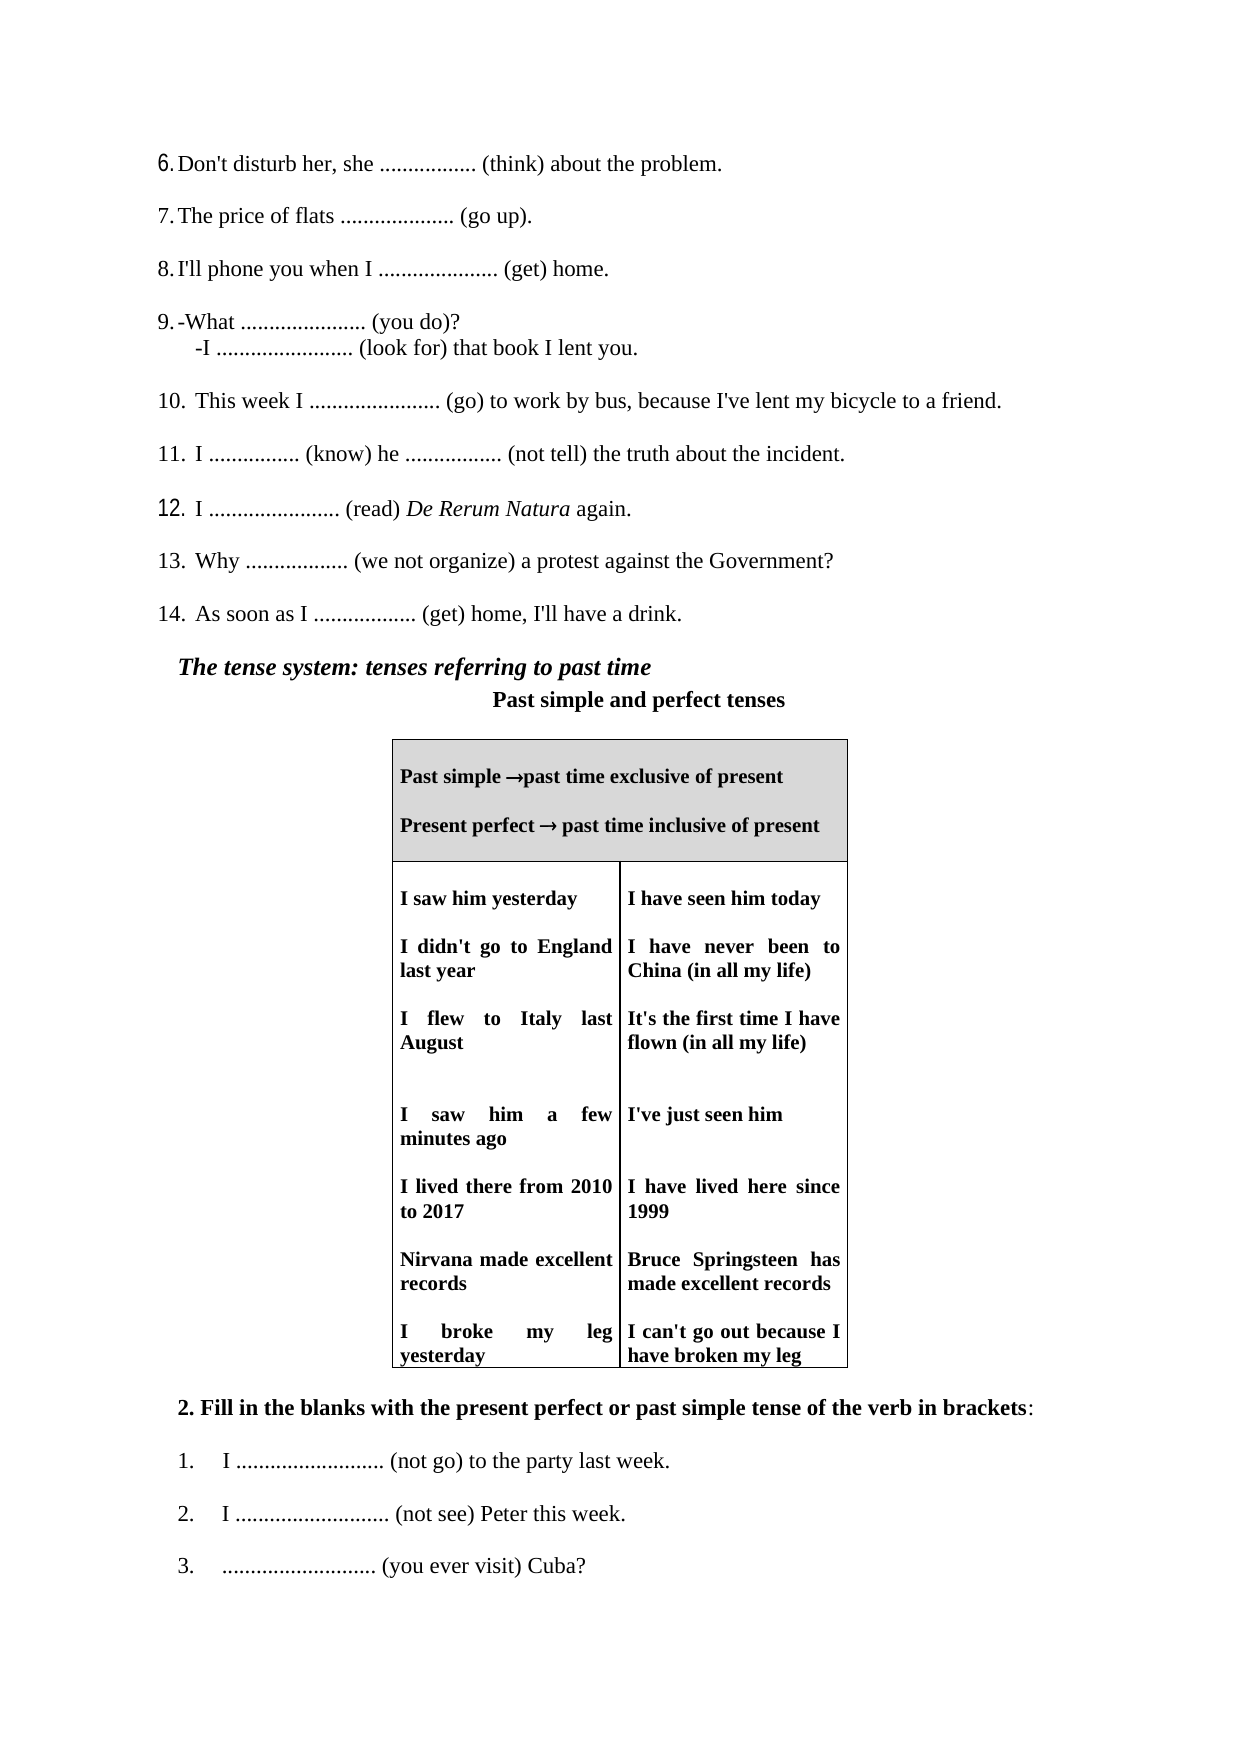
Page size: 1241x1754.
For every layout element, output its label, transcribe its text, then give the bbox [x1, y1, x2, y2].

list I'll phone you when I ..................... (get) home. [157, 255, 1063, 282]
list -What ...................... (you do)? [157, 308, 1063, 334]
list I ........................... (not see) Peter this week. [177, 1500, 1063, 1526]
text -I ........................ (look for) that book I lent you. [195, 334, 1063, 361]
table_header Past simple past time exclusive of present Present perfect  past time inclusive of present [393, 740, 847, 861]
list Why .................. (we not organize) a protest against the Government? [157, 547, 1063, 574]
list I .......................... (not go) to the party last week. [177, 1447, 1063, 1473]
list This week I ....................... (go) to work by bus, because I've lent my bicycle to a friend. [157, 387, 1063, 413]
table_cell I have seen him today I have never been to China (in all my life) It's the first time I have flown (in all my life) I've just seen him I have lived here since 1999 Bruce Springsteen has made excellent records I can't go out because I have broken my leg [621, 862, 847, 1367]
text 2. Fill in the blanks with the present perfect or past simple tense of the verb in brackets: [177, 1394, 1063, 1421]
list I ....................... (read) De Rerum Natura again. [157, 492, 1063, 521]
list Don't disturb her, she ................. (think) about the problem. [157, 148, 1063, 176]
list As soon as I .................. (get) home, I'll have a drink. [157, 600, 1063, 627]
text Past simple and perfect tenses [215, 687, 1063, 713]
list I ................ (know) he ................. (not tell) the truth about the incident. [157, 440, 1063, 466]
subtitle The tense system: tenses referring to past time [177, 652, 1063, 680]
list ........................... (you ever visit) Cuba? [177, 1552, 1063, 1579]
list The price of flats .................... (go up). [157, 203, 1063, 229]
table_cell I saw him yesterday I didn't go to England last year I flew to Italy last August I saw him a few minutes ago I lived there from 2010 to 2017 Nirvana made excellent records I broke my leg yesterday [393, 862, 619, 1367]
